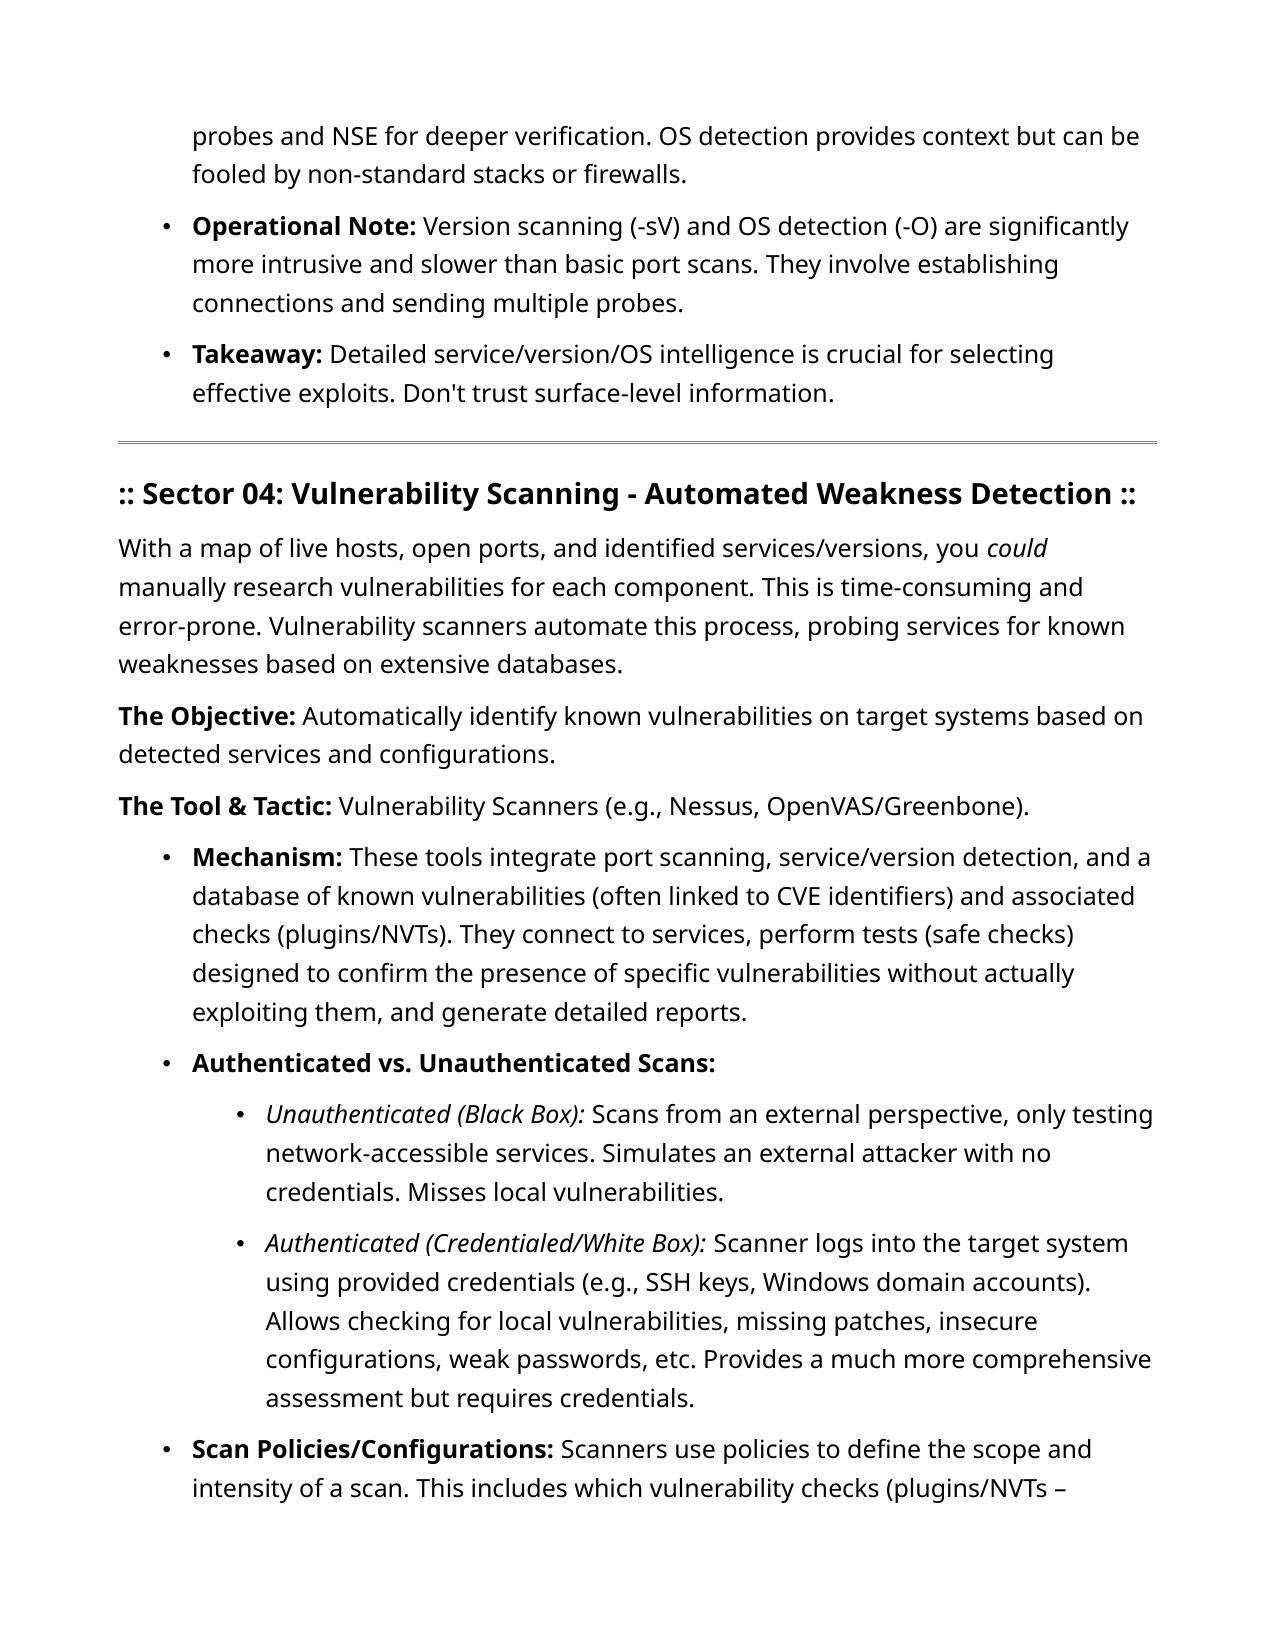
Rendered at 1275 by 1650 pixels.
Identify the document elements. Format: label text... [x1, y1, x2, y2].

list Scan Policies/Configurations: Scanners use policies to define the scope and intensity of a scan. This includes which vulnerability checks (plugins/NVTs – [162, 1432, 1157, 1505]
list Operational Note: Version scanning (-sV) and OS detection (-O) are significantly more intrusive and slower than basic port scans. They involve establishing connections and sending multiple probes. [162, 208, 1157, 320]
text The Tool & Tactic: Vulnerability Scanners (e.g., Nessus, OpenVAS/Greenbone). [118, 788, 1157, 822]
subtitle :: Sector 04: Vulnerability Scanning - Automated Weakness Detection :: [118, 473, 1157, 513]
list Unauthenticated (Black Box): Scans from an external perspective, only testing network-accessible services. Simulates an external attacker with no credentials. Misses local vulnerabilities. [236, 1097, 1157, 1208]
list Mechanism: These tools integrate port scanning, service/version detection, and a database of known vulnerabilities (often linked to CVE identifiers) and associated checks (plugins/NVTs). They connect to services, perform tests (safe checks) designed to confirm the presence of specific vulnerabilities without actually exploiting them, and generate detailed reports. [162, 839, 1157, 1028]
list Authenticated (Credentialed/White Box): Scanner logs into the target system using provided credentials (e.g., SSH keys, Windows domain accounts). Allows checking for local vulnerabilities, missing patches, insecure configurations, weak passwords, etc. Provides a much more comprehensive assessment but requires credentials. [236, 1226, 1157, 1415]
list probes and NSE for deeper verification. OS detection provides context but can be fooled by non-standard stacks or firewalls. [162, 118, 1157, 191]
text With a map of live hosts, open ports, and identified services/versions, you could manually research vulnerabilities for each component. This is time-consuming and error-prone. Vulnerability scanners automate this process, probing services for known weaknesses based on extensive databases. [118, 531, 1157, 681]
text The Objective: Automatically identify known vulnerabilities on target systems based on detected services and configurations. [118, 698, 1157, 771]
list Takeaway: Detailed service/version/OS intelligence is crucial for selecting effective exploits. Don't trust surface-level information. [162, 337, 1157, 410]
list Authenticated vs. Unauthenticated Scans: [162, 1046, 1157, 1080]
